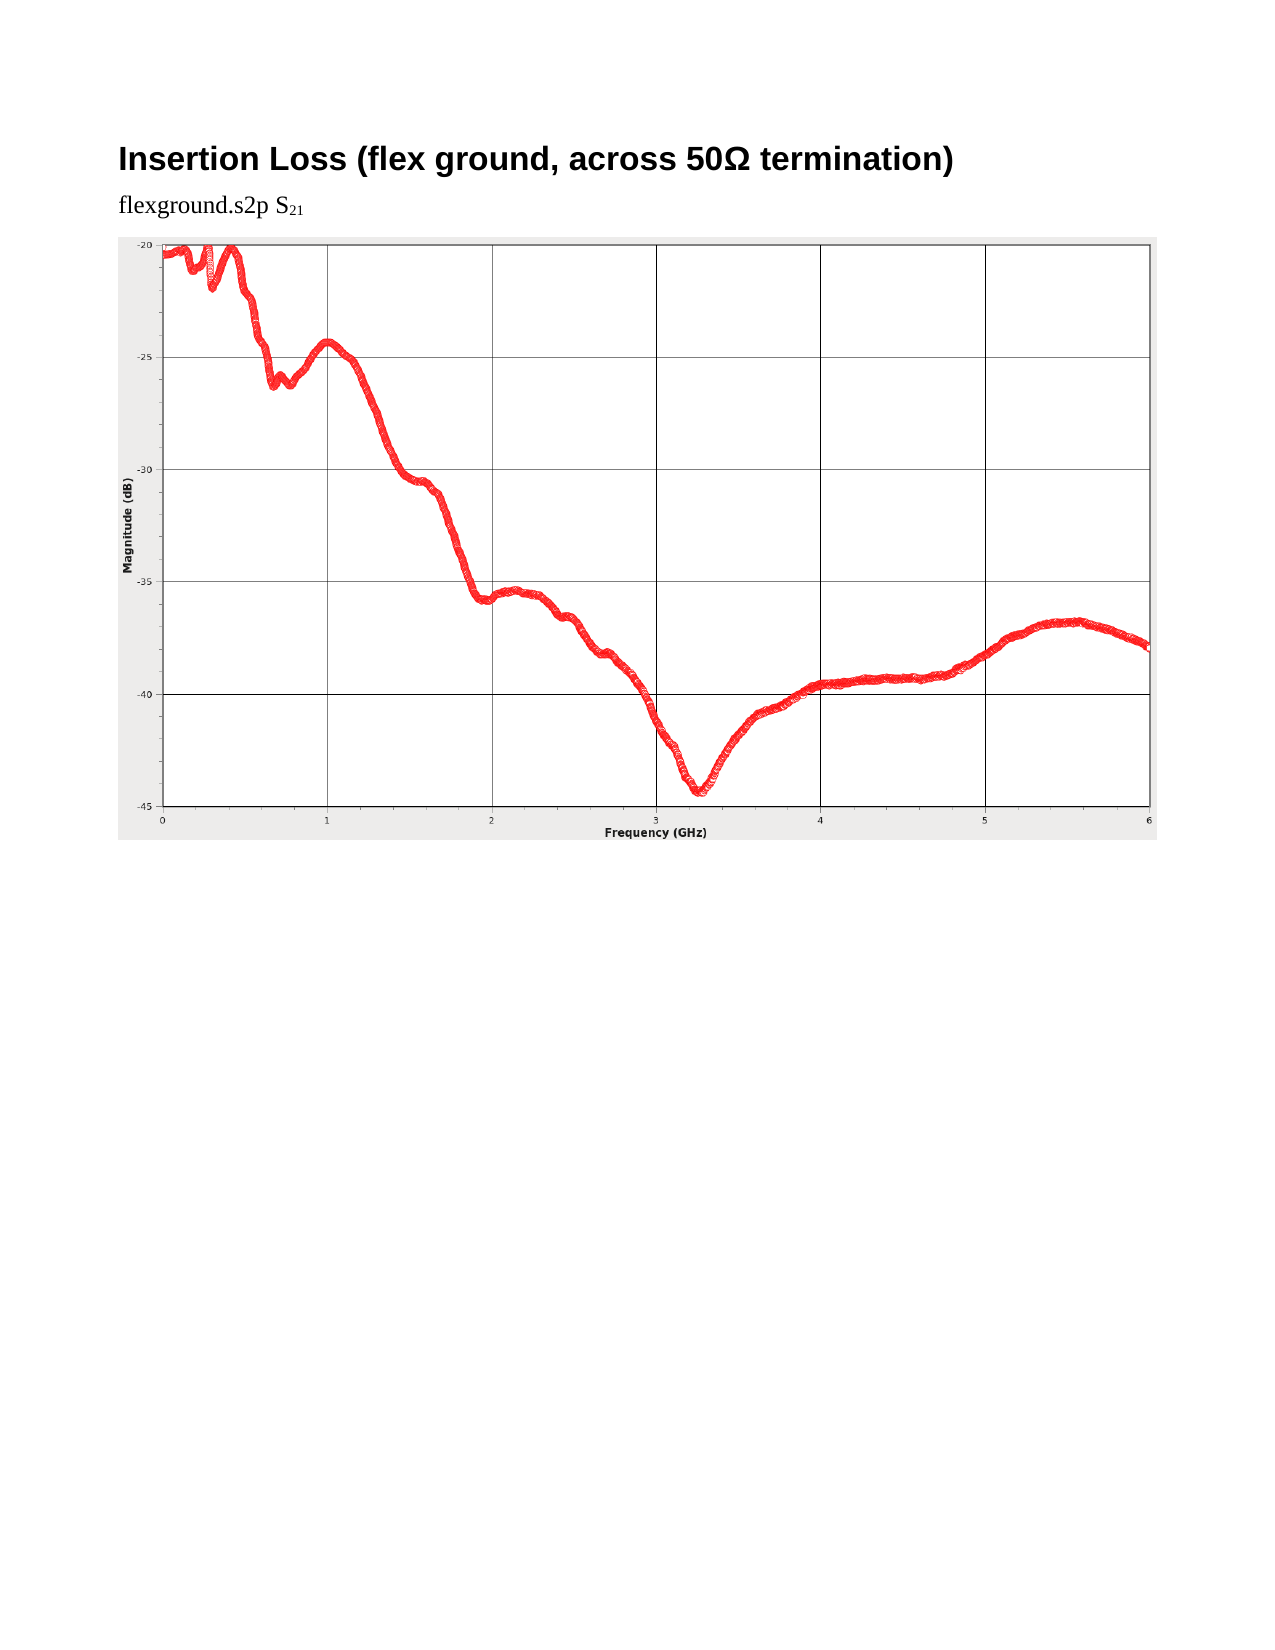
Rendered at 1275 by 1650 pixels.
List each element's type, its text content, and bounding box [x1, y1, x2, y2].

text flexground.s2p S21 [118, 190, 1157, 219]
picture [118, 237, 1157, 840]
subtitle Insertion Loss (flex ground, across 50Ω termination) [118, 139, 1157, 178]
